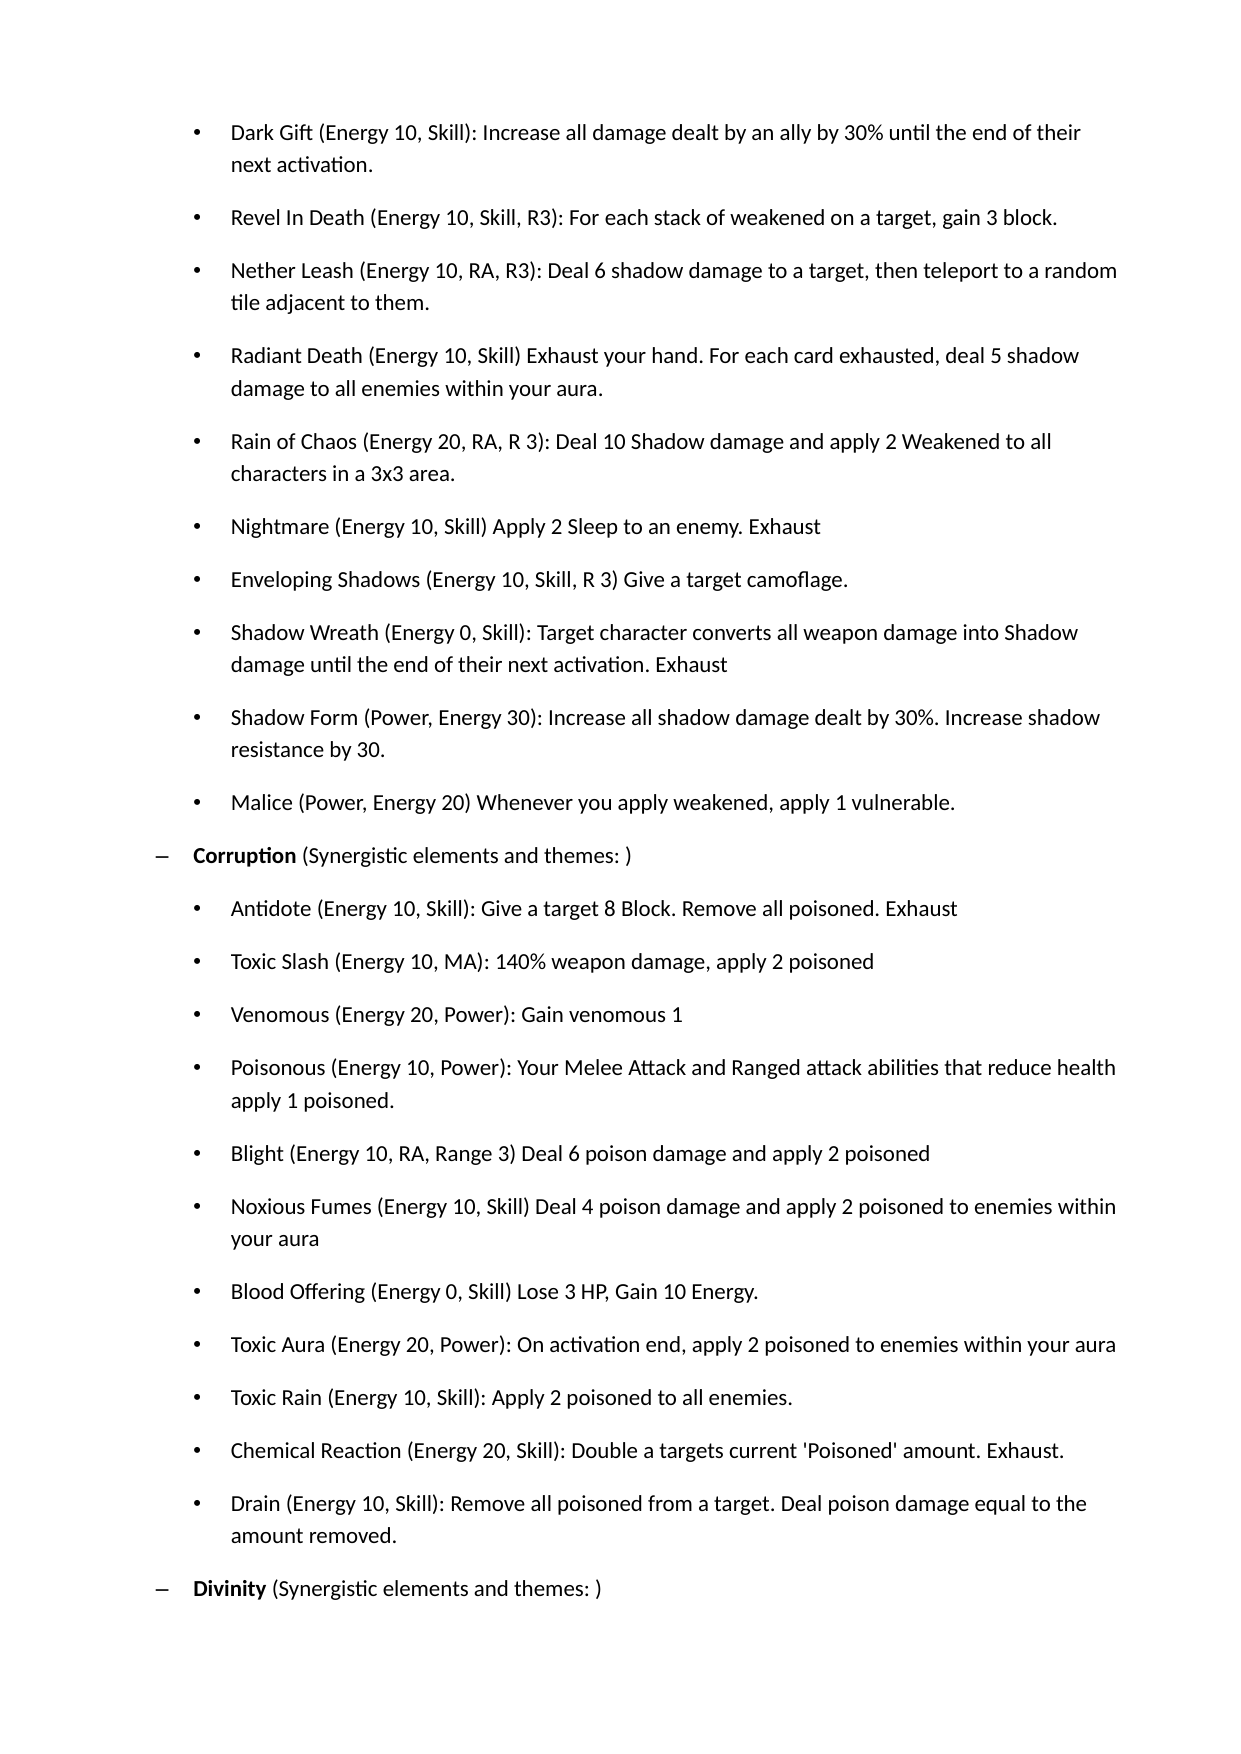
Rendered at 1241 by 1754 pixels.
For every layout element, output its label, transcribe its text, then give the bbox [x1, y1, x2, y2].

list Blood Offering (Energy 0, Skill) Lose 3 HP, Gain 10 Energy. [193, 1277, 1122, 1305]
list Blight (Energy 10, RA, Range 3) Deal 6 poison damage and apply 2 poisoned [193, 1139, 1122, 1167]
list Radiant Death (Energy 10, Skill) Exhaust your hand. For each card exhausted, deal 5 shadow damage to all enemies within your aura. [193, 342, 1122, 402]
list Drain (Energy 10, Skill): Remove all poisoned from a target. Deal poison damage equal to the amount removed. [193, 1489, 1122, 1549]
list Rain of Chaos (Energy 20, RA, R 3): Deal 10 Shadow damage and apply 2 Weakened to all characters in a 3x3 area. [193, 427, 1122, 487]
list Enveloping Shadows (Energy 10, Skill, R 3) Give a target camoflage. [193, 565, 1122, 593]
list Chemical Reaction (Energy 20, Skill): Double a targets current 'Poisoned' amount. Exhaust. [193, 1436, 1122, 1464]
list Venomous (Energy 20, Power): Gain venomous 1 [193, 1001, 1122, 1028]
list Toxic Slash (Energy 10, MA): 140% weapon damage, apply 2 poisoned [193, 947, 1122, 976]
list Malice (Power, Energy 20) Whenever you apply weakened, apply 1 vulnerable. [193, 788, 1122, 816]
list Dark Gift (Energy 10, Skill): Increase all damage dealt by an ally by 30% until the end of their next activation. [193, 118, 1122, 178]
list Corruption (Synergistic elements and themes: ) [156, 841, 1122, 869]
list Revel In Death (Energy 10, Skill, R3): For each stack of weakened on a target, gain 3 block. [193, 203, 1122, 231]
list Nether Leash (Energy 10, RA, R3): Deal 6 shadow damage to a target, then teleport to a random tile adjacent to them. [193, 256, 1122, 317]
list Antidote (Energy 10, Skill): Give a target 8 Block. Remove all poisoned. Exhaust [193, 894, 1122, 922]
list Noxious Fumes (Energy 10, Skill) Deal 4 poison damage and apply 2 poisoned to enemies within your aura [193, 1192, 1122, 1252]
list Toxic Aura (Energy 20, Power): On activation end, apply 2 poisoned to enemies within your aura [193, 1330, 1122, 1358]
list Divinity (Synergistic elements and themes: ) [156, 1574, 1122, 1602]
list Nightmare (Energy 10, Skill) Apply 2 Sleep to an enemy. Exhaust [193, 512, 1122, 540]
list Shadow Wreath (Energy 0, Skill): Target character converts all weapon damage into Shadow damage until the end of their next activation. Exhaust [193, 618, 1122, 678]
list Shadow Form (Power, Energy 30): Increase all shadow damage dealt by 30%. Increase shadow resistance by 30. [193, 703, 1122, 763]
list Toxic Rain (Energy 10, Skill): Apply 2 poisoned to all enemies. [193, 1383, 1122, 1411]
list Poisonous (Energy 10, Power): Your Melee Attack and Ranged attack abilities that reduce health apply 1 poisoned. [193, 1053, 1122, 1114]
